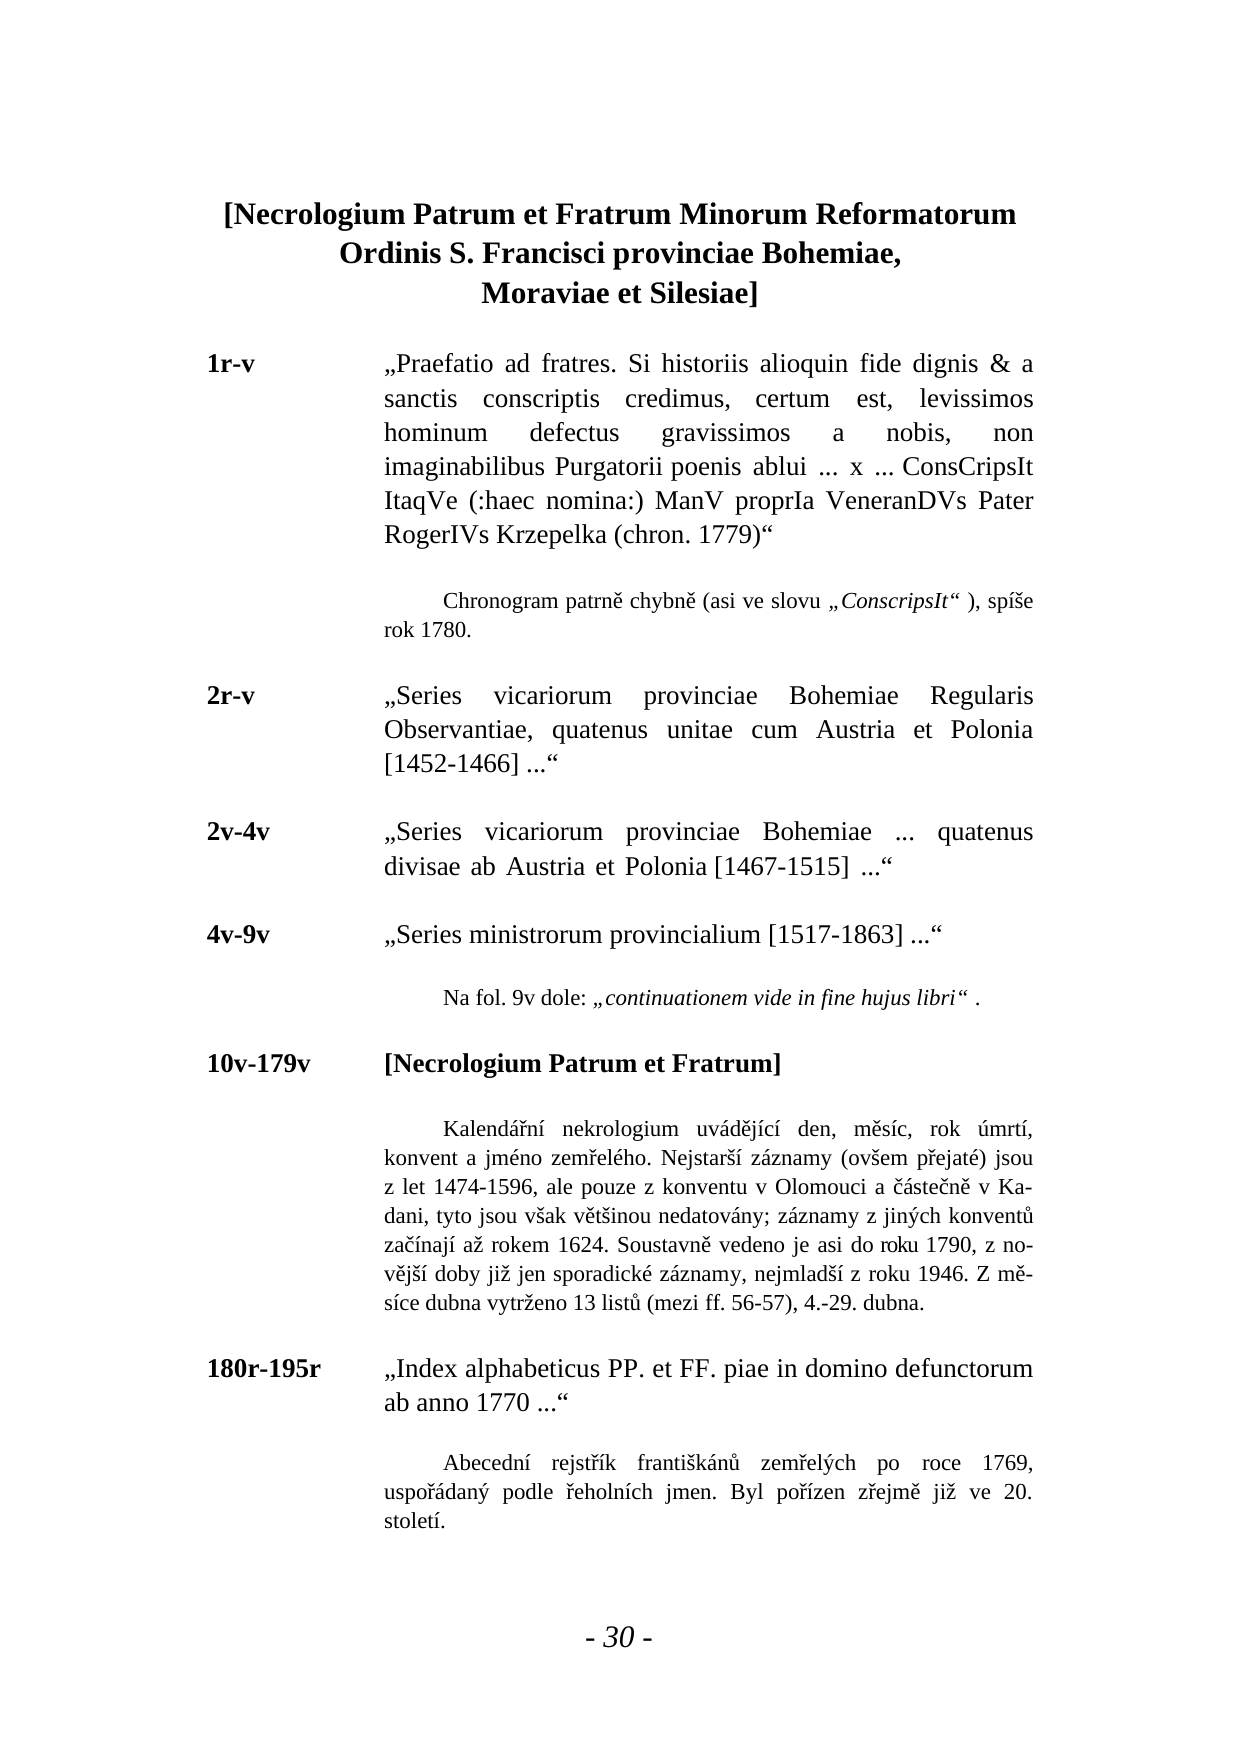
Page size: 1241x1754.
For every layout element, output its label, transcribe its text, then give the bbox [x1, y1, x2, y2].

text 180r-195r „Index alphabeticus PP. et FF. piae in domino defunctorum ab anno 1770 ...“ [207, 1352, 1033, 1417]
text 1r-v „Praefatio ad fratres. Si historiis alioquin fide dignis & a sanctis conscriptis credimus, certum est, levissimos hominum defectus gravissimos a nobis, non imaginabilibus Purgatorii poenis ablui ... x ... ConsCripsIt ItaqVe (:haec nomina:) ManV proprIa VeneranDVs Pater RogerIVs Krzepelka (chron. 1779)“ [207, 347, 1033, 549]
text 10v-179v [Necrologium Patrum et Fratrum] [207, 1047, 1033, 1078]
text Chronogram patrně chybně (asi ve slovu „ConscripsIt“ ), spíše rok 1780. [384, 587, 1033, 642]
text [Necrologium Patrum et Fratrum Minorum Reformatorum Ordinis S. Francisci provinciae Bohemiae, Moraviae et Silesiae] [207, 195, 1033, 310]
text Kalendářní nekrologium uvádějící den, měsíc, rok úmrtí, konvent a jméno zemřelého. Nejstarší záznamy (ovšem přejaté) jsou z let 1474-1596, ale pouze z konventu v Olomouci a částečně v Ka- dani, tyto jsou však většinou nedatovány; záznamy z jiných konventů začínají až rokem 1624. Soustavně vedeno je asi do roku 1790, z no- vější doby již jen sporadické záznamy, nejmladší z roku 1946. Z mě- síce dubna vytrženo 13 listů (mezi ff. 56-57), 4.-29. dubna. [384, 1115, 1033, 1315]
text 4v-9v „Series ministrorum provincialium [1517-1863] ...“ [207, 918, 1033, 949]
text 2v-4v „Series vicariorum provinciae Bohemiae ... quatenus divisae ab Austria et Polonia [1467-1515] ...“ [207, 815, 1033, 881]
text Abecední rejstřík františkánů zemřelých po roce 1769, uspořádaný podle řeholních jmen. Byl pořízen zřejmě již ve 20. století. [384, 1449, 1033, 1533]
text Na fol. 9v dole: „continuationem vide in fine hujus libri“ . [384, 984, 1033, 1010]
text 2r-v „Series vicariorum provinciae Bohemiae Regularis Observantiae, quatenus unitae cum Austria et Polonia [1452-1466] ...“ [207, 679, 1033, 778]
